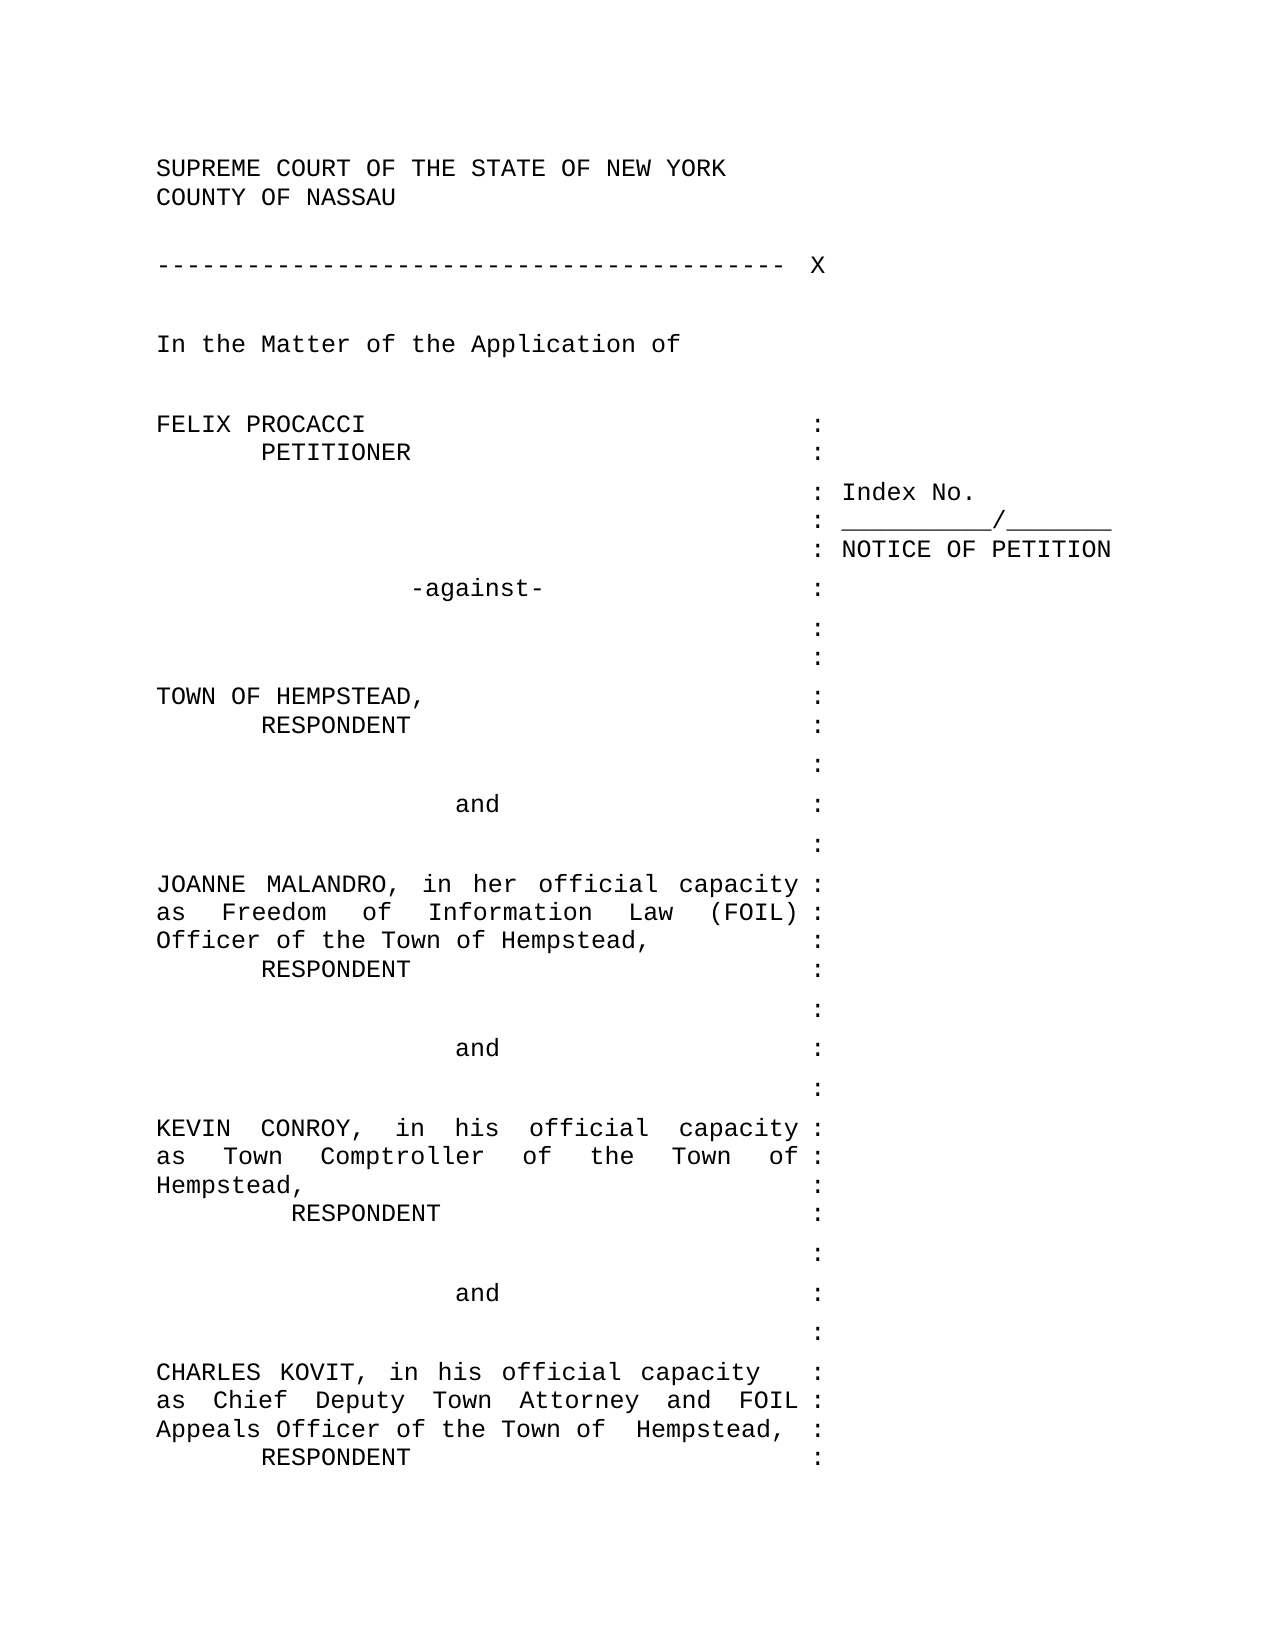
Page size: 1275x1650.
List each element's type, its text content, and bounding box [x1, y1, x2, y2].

table_cell [826, 1070, 836, 1110]
table_cell : [805, 1235, 826, 1274]
table_cell [836, 746, 1125, 786]
table_cell and [150, 786, 804, 826]
table_cell [826, 866, 836, 990]
table_cell ------------------------------------------ [150, 246, 804, 286]
table_cell [836, 1235, 1125, 1274]
table_cell : [805, 1030, 826, 1070]
table_cell [826, 1110, 836, 1234]
table_cell [836, 826, 1125, 866]
table_cell [836, 990, 1125, 1030]
table_cell : : [805, 406, 826, 474]
table_cell [150, 1070, 804, 1110]
table_cell [150, 474, 804, 570]
table_cell : : : : [805, 1110, 826, 1234]
table_cell : [805, 1314, 826, 1354]
table_cell [826, 610, 836, 678]
table_cell [826, 246, 836, 286]
table_cell [826, 746, 836, 786]
table_cell [150, 826, 804, 866]
table_cell [805, 366, 826, 406]
table_cell [826, 826, 836, 866]
table_cell : : : : [805, 866, 826, 990]
table_cell : [805, 990, 826, 1030]
table_cell [826, 1235, 836, 1274]
table_cell [836, 286, 1125, 326]
table_cell X [805, 246, 826, 286]
table_cell [826, 1314, 836, 1354]
table_cell [826, 1354, 836, 1479]
table_cell [836, 866, 1125, 990]
table_cell and [150, 1030, 804, 1070]
table_cell : [805, 746, 826, 786]
table_cell [150, 990, 804, 1030]
table_cell : : [805, 678, 826, 746]
table_cell [836, 246, 1125, 286]
table_cell [836, 1070, 1125, 1110]
table_cell : : : [805, 474, 826, 570]
table_cell FELIX PROCACCI PETITIONER [150, 406, 804, 474]
table_cell [826, 406, 836, 474]
table_cell and [150, 1274, 804, 1314]
table_cell [150, 1235, 804, 1274]
table_cell [826, 1274, 836, 1314]
table_cell : [805, 1274, 826, 1314]
table_cell [150, 746, 804, 786]
table_header SUPREME COURT OF THE STATE OF NEW YORK COUNTY OF NASSAU [150, 150, 1125, 246]
table_cell [150, 1314, 804, 1354]
table_cell : : : : [805, 1354, 826, 1479]
table_cell JOANNE MALANDRO, in her official capacity as Freedom of Information Law (FOIL) Officer of the Town of Hempstead, RESPONDENT [150, 866, 804, 990]
table_cell : [805, 786, 826, 826]
table_cell [836, 406, 1125, 474]
table_cell [836, 1030, 1125, 1070]
table_cell KEVIN CONROY, in his official capacity as Town Comptroller of the Town of Hempstead, RESPONDENT [150, 1110, 804, 1234]
table_cell CHARLES KOVIT, in his official capacity as Chief Deputy Town Attorney and FOIL Appeals Officer of the Town of Hempstead, RESPONDENT [150, 1354, 804, 1479]
table_cell [836, 610, 1125, 678]
table_cell Index No. __________/_______ NOTICE OF PETITION [836, 474, 1125, 570]
table_cell TOWN OF HEMPSTEAD, RESPONDENT [150, 678, 804, 746]
table_cell [836, 1110, 1125, 1234]
table_cell [826, 1030, 836, 1070]
table_cell [836, 570, 1125, 610]
table_cell [150, 610, 804, 678]
table_cell : : [805, 610, 826, 678]
table_cell [826, 286, 836, 326]
table_cell [826, 570, 836, 610]
table_cell [150, 366, 804, 406]
table_cell [836, 1274, 1125, 1314]
table_cell [836, 786, 1125, 826]
table_cell : [805, 826, 826, 866]
table_cell [805, 286, 826, 326]
table_cell [836, 1354, 1125, 1479]
table_cell [836, 1314, 1125, 1354]
table_cell [150, 286, 804, 326]
table_cell [826, 786, 836, 826]
table_cell [826, 474, 836, 570]
table_cell [836, 366, 1125, 406]
table_cell [826, 366, 836, 406]
table_cell -against- [150, 570, 804, 610]
table_cell In the Matter of the Application of [150, 326, 1125, 366]
table_cell [836, 678, 1125, 746]
table_cell [826, 678, 836, 746]
table_cell [826, 990, 836, 1030]
table_cell : [805, 1070, 826, 1110]
table_cell : [805, 570, 826, 610]
